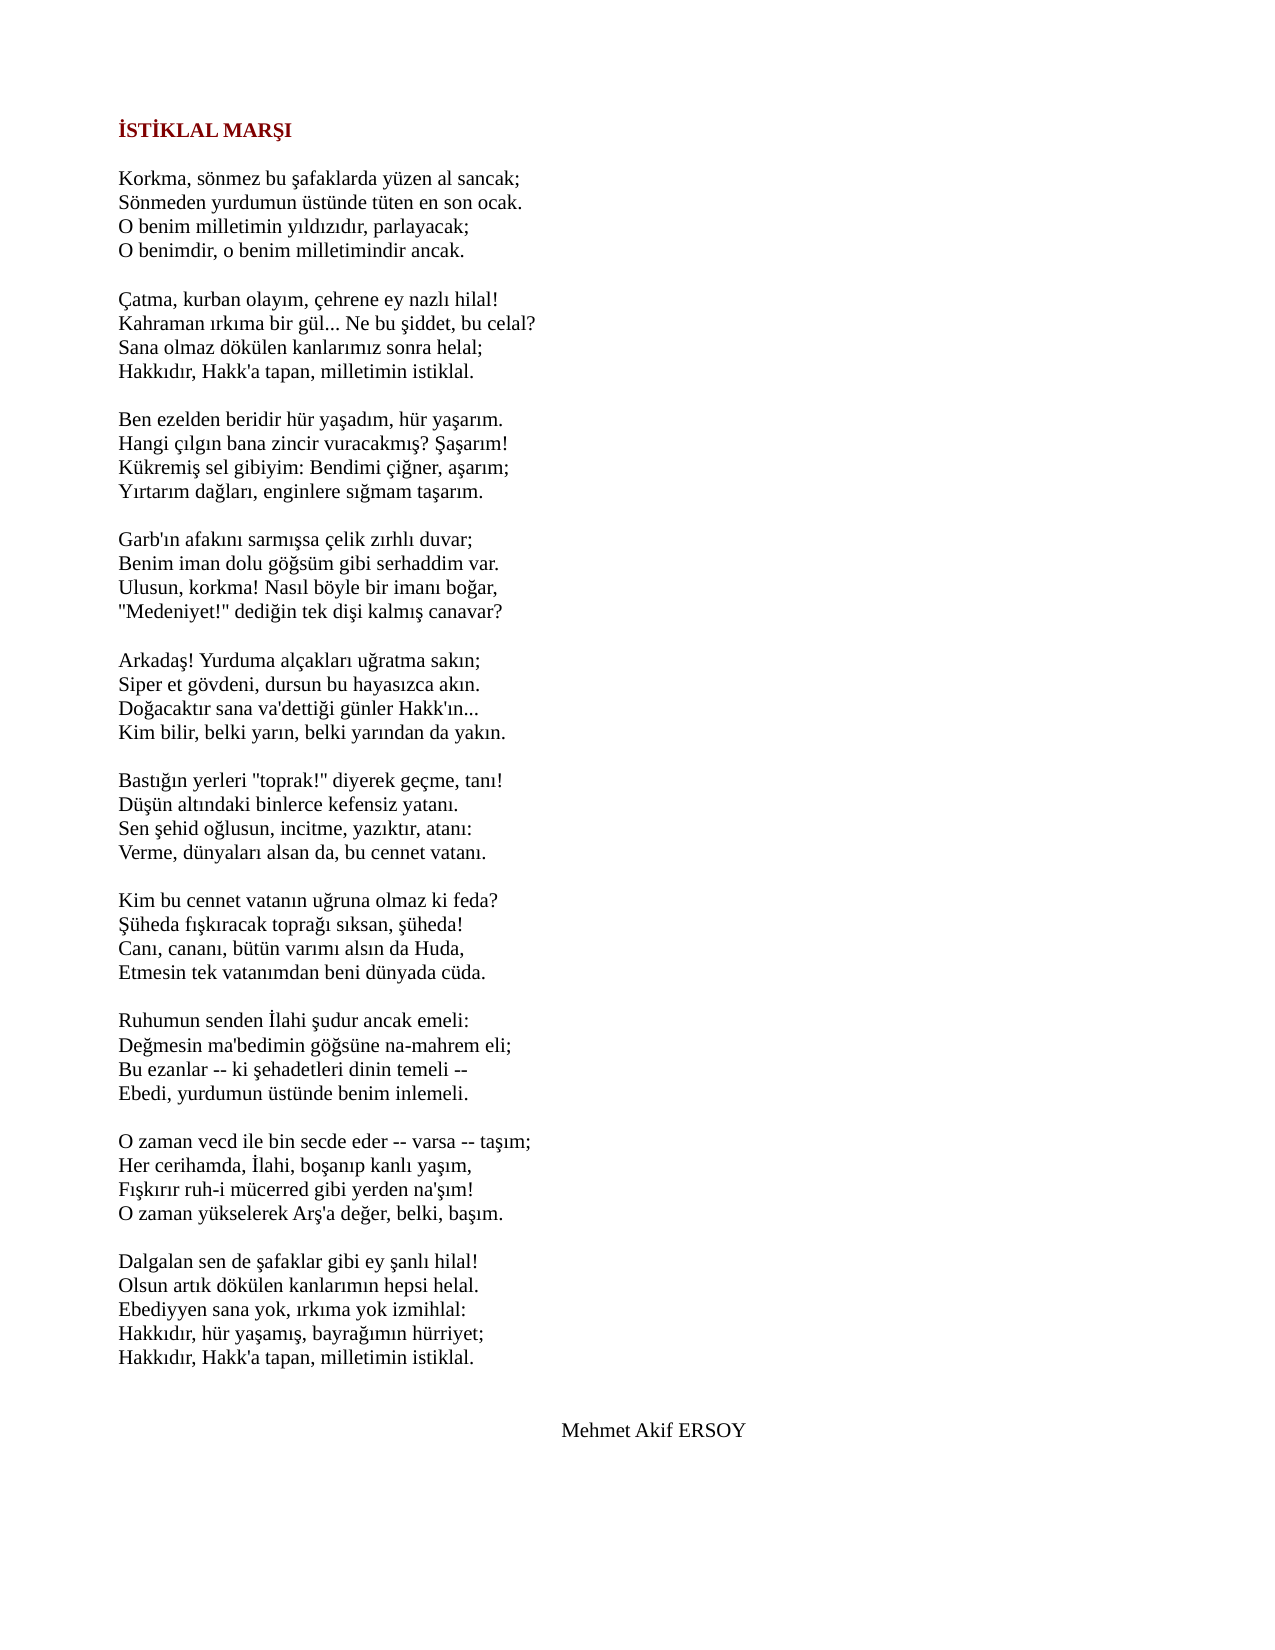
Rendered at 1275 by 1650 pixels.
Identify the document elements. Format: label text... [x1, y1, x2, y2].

text Garb'ın afakını sarmışsa çelik zırhlı duvar; [118, 527, 1157, 551]
text Ben ezelden beridir hür yaşadım, hür yaşarım. [118, 407, 1157, 431]
text O benimdir, o benim milletimindir ancak. [118, 238, 1157, 262]
text Hakkıdır, hür yaşamış, bayrağımın hürriyet; [118, 1321, 1157, 1345]
text Kahraman ırkıma bir gül... Ne bu şiddet, bu celal? [118, 311, 1157, 335]
text İSTİKLAL MARŞI [118, 118, 1157, 142]
text Hakkıdır, Hakk'a tapan, milletimin istiklal. [118, 359, 1157, 383]
text Sen şehid oğlusun, incitme, yazıktır, atanı: [118, 816, 1157, 840]
text Kükremiş sel gibiyim: Bendimi çiğner, aşarım; [118, 455, 1157, 479]
text Canı, cananı, bütün varımı alsın da Huda, [118, 936, 1157, 960]
text Arkadaş! Yurduma alçakları uğratma sakın; [118, 647, 1157, 672]
text Ebedi, yurdumun üstünde benim inlemeli. [118, 1081, 1157, 1105]
text Hakkıdır, Hakk'a tapan, milletimin istiklal. [118, 1345, 1157, 1369]
text Olsun artık dökülen kanlarımın hepsi helal. [118, 1273, 1157, 1297]
text Kim bilir, belki yarın, belki yarından da yakın. [118, 720, 1157, 744]
text Kim bu cennet vatanın uğruna olmaz ki feda? [118, 888, 1157, 912]
text Siper et gövdeni, dursun bu hayasızca akın. [118, 672, 1157, 696]
text Verme, dünyaları alsan da, bu cennet vatanı. [118, 840, 1157, 864]
text Bu ezanlar -- ki şehadetleri dinin temeli -- [118, 1057, 1157, 1081]
text Ulusun, korkma! Nasıl böyle bir imanı boğar, [118, 575, 1157, 599]
text Değmesin ma'bedimin göğsüne na-mahrem eli; [118, 1032, 1157, 1057]
text Çatma, kurban olayım, çehrene ey nazlı hilal! [118, 287, 1157, 311]
text Sönmeden yurdumun üstünde tüten en son ocak. [118, 190, 1157, 214]
text Dalgalan sen de şafaklar gibi ey şanlı hilal! [118, 1249, 1157, 1273]
text Bastığın yerleri ''toprak!'' diyerek geçme, tanı! [118, 768, 1157, 792]
text O benim milletimin yıldızıdır, parlayacak; [118, 214, 1157, 238]
text Her cerihamda, İlahi, boşanıp kanlı yaşım, [118, 1153, 1157, 1177]
text Etmesin tek vatanımdan beni dünyada cüda. [118, 960, 1157, 984]
text O zaman vecd ile bin secde eder -- varsa -- taşım; [118, 1129, 1157, 1153]
text Mehmet Akif ERSOY [118, 1417, 1157, 1442]
text Korkma, sönmez bu şafaklarda yüzen al sancak; [118, 166, 1157, 190]
text Doğacaktır sana va'dettiği günler Hakk'ın... [118, 696, 1157, 720]
text Ebediyyen sana yok, ırkıma yok izmihlal: [118, 1297, 1157, 1321]
text Sana olmaz dökülen kanlarımız sonra helal; [118, 335, 1157, 359]
text Hangi çılgın bana zincir vuracakmış? Şaşarım! [118, 431, 1157, 455]
text Ruhumun senden İlahi şudur ancak emeli: [118, 1008, 1157, 1032]
text Yırtarım dağları, enginlere sığmam taşarım. [118, 479, 1157, 503]
text Benim iman dolu göğsüm gibi serhaddim var. [118, 551, 1157, 575]
text O zaman yükselerek Arş'a değer, belki, başım. [118, 1201, 1157, 1225]
text Şüheda fışkıracak toprağı sıksan, şüheda! [118, 912, 1157, 936]
text Düşün altındaki binlerce kefensiz yatanı. [118, 792, 1157, 816]
text ''Medeniyet!'' dediğin tek dişi kalmış canavar? [118, 599, 1157, 623]
text Fışkırır ruh-i mücerred gibi yerden na'şım! [118, 1177, 1157, 1201]
